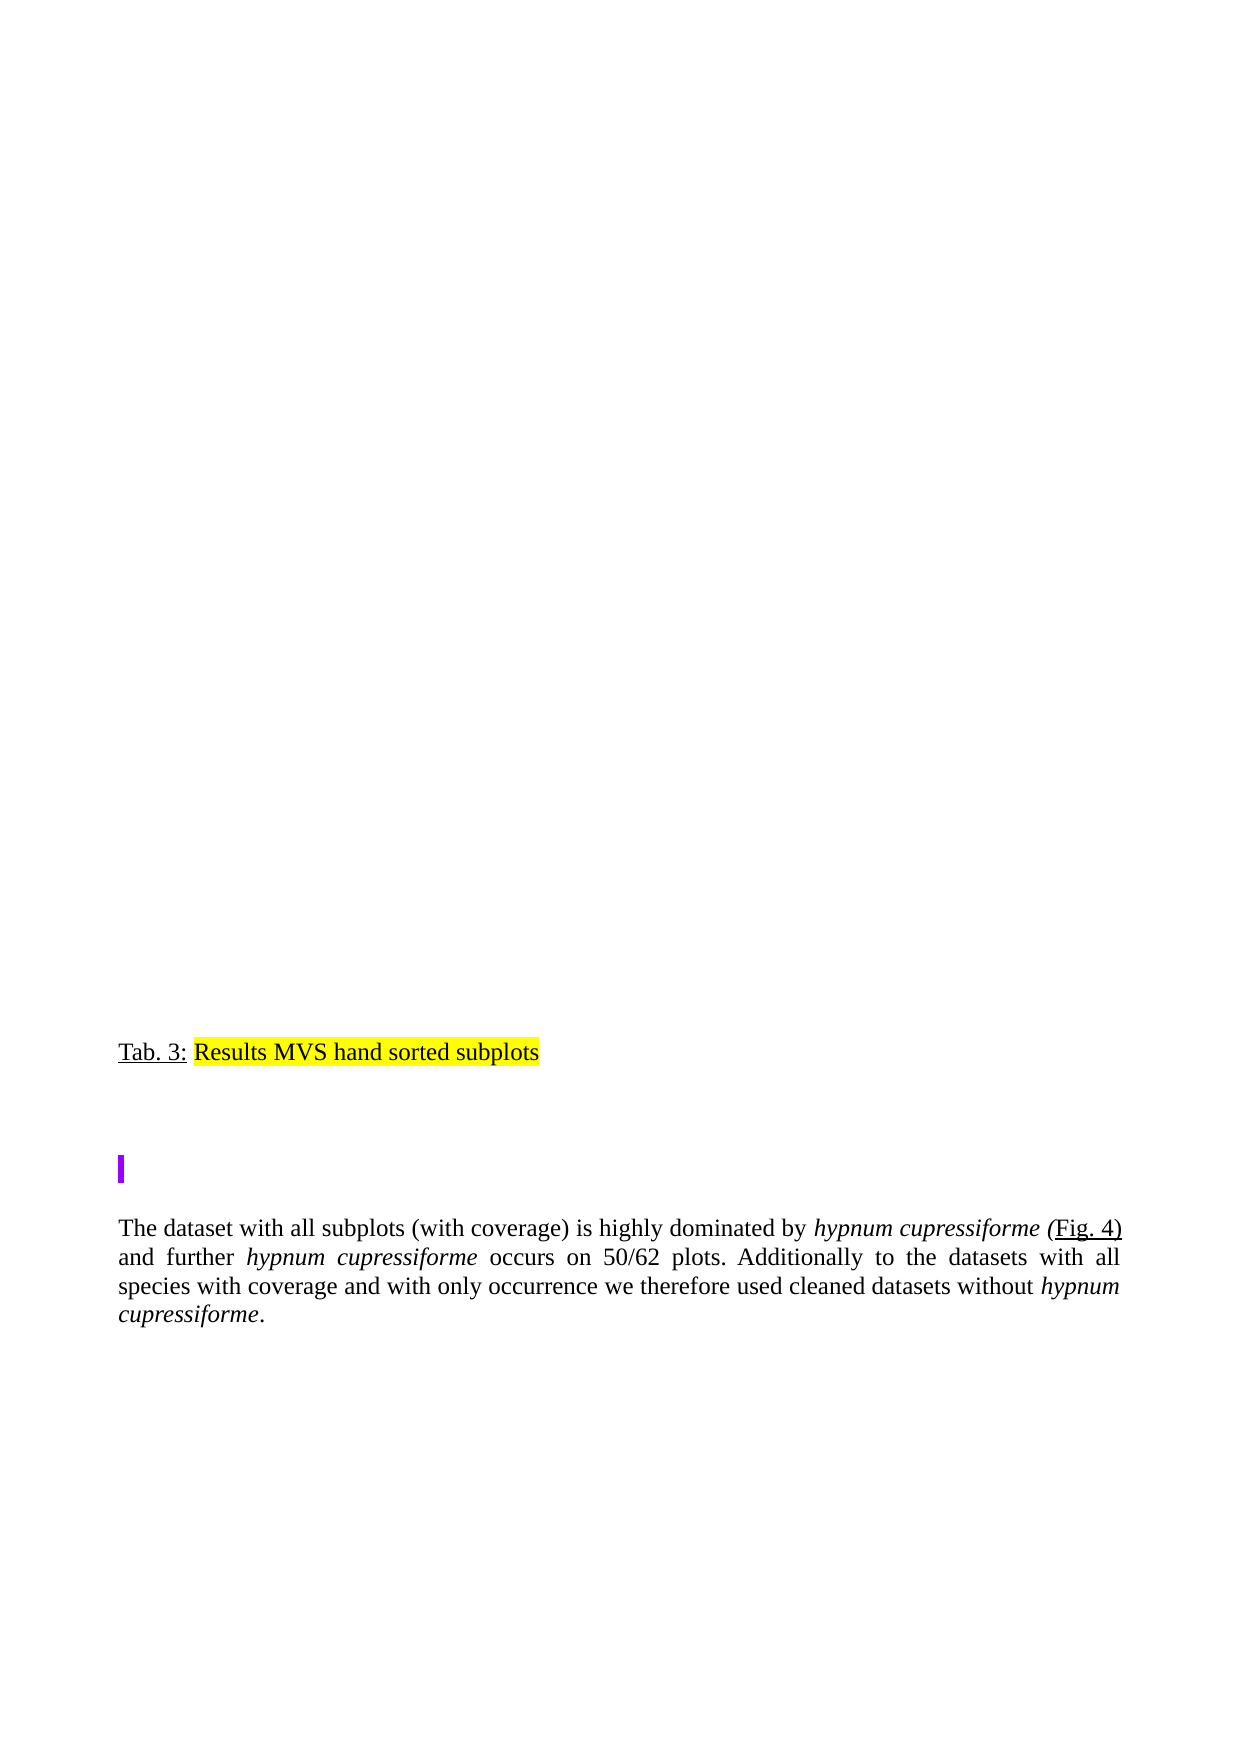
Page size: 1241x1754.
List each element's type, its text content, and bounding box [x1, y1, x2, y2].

text Tab. 3: Results MVS hand sorted subplots [118, 1037, 1122, 1066]
text The dataset with all subplots (with coverage) is highly dominated by hypnum cupressiforme (Fig. 4) and further hypnum cupressiforme occurs on 50/62 plots. Additionally to the datasets with all species with coverage and with only occurrence we therefore used cleaned datasets without hypnum cupressiforme. [118, 1213, 1122, 1328]
